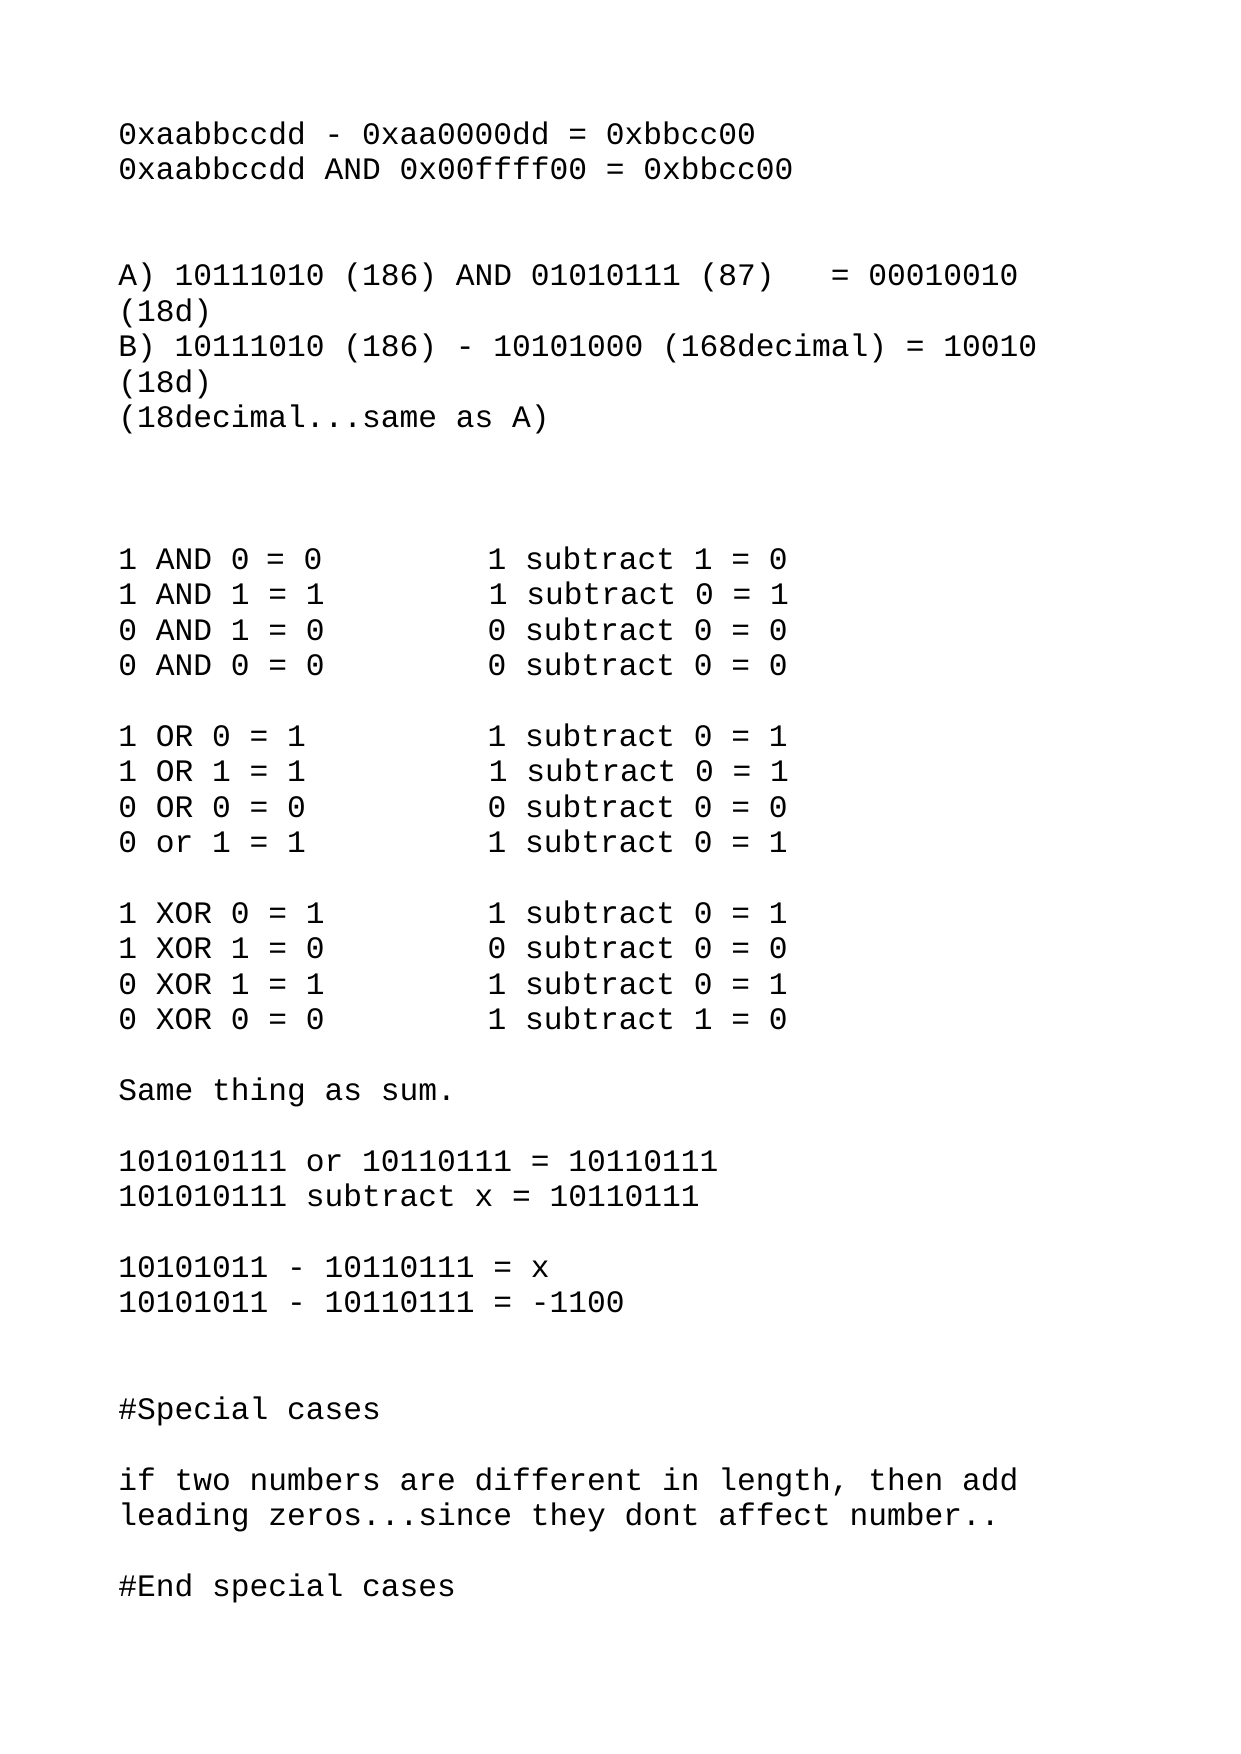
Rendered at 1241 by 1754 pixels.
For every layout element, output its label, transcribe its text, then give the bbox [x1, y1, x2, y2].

text A) 10111010 (186) AND 01010111 (87) = 00010010 (18d) [118, 260, 1122, 331]
text (18decimal...same as A) [118, 401, 1122, 437]
text 0 AND 0 = 0 0 subtract 0 = 0 [118, 649, 1122, 685]
text 0 OR 0 = 0 0 subtract 0 = 0 [118, 791, 1122, 826]
text 1 XOR 1 = 0 0 subtract 0 = 0 [118, 933, 1122, 968]
text if two numbers are different in length, then add leading zeros...since they dont affect number.. [118, 1464, 1122, 1535]
text 0xaabbccdd - 0xaa0000dd = 0xbbcc00 [118, 118, 1122, 153]
text #End special cases [118, 1570, 1122, 1606]
text 1 OR 0 = 1 1 subtract 0 = 1 [118, 720, 1122, 756]
text 0 or 1 = 1 1 subtract 0 = 1 [118, 826, 1122, 862]
text 10101011 - 10110111 = x [118, 1251, 1122, 1287]
text #Special cases [118, 1393, 1122, 1428]
text 0 AND 1 = 0 0 subtract 0 = 0 [118, 614, 1122, 649]
text 1 AND 1 = 1 1 subtract 0 = 1 [118, 578, 1122, 614]
text 0 XOR 0 = 0 1 subtract 1 = 0 [118, 1003, 1122, 1039]
text 0 XOR 1 = 1 1 subtract 0 = 1 [118, 968, 1122, 1003]
text 10101011 - 10110111 = -1100 [118, 1287, 1122, 1322]
text 1 AND 0 = 0 1 subtract 1 = 0 [118, 543, 1122, 578]
text 101010111 or 10110111 = 10110111 [118, 1145, 1122, 1181]
text 0xaabbccdd AND 0x00ffff00 = 0xbbcc00 [118, 153, 1122, 189]
text Same thing as sum. [118, 1074, 1122, 1110]
text 101010111 subtract x = 10110111 [118, 1181, 1122, 1216]
text 1 XOR 0 = 1 1 subtract 0 = 1 [118, 897, 1122, 933]
text 1 OR 1 = 1 1 subtract 0 = 1 [118, 756, 1122, 791]
text B) 10111010 (186) - 10101000 (168decimal) = 10010 (18d) [118, 331, 1122, 401]
